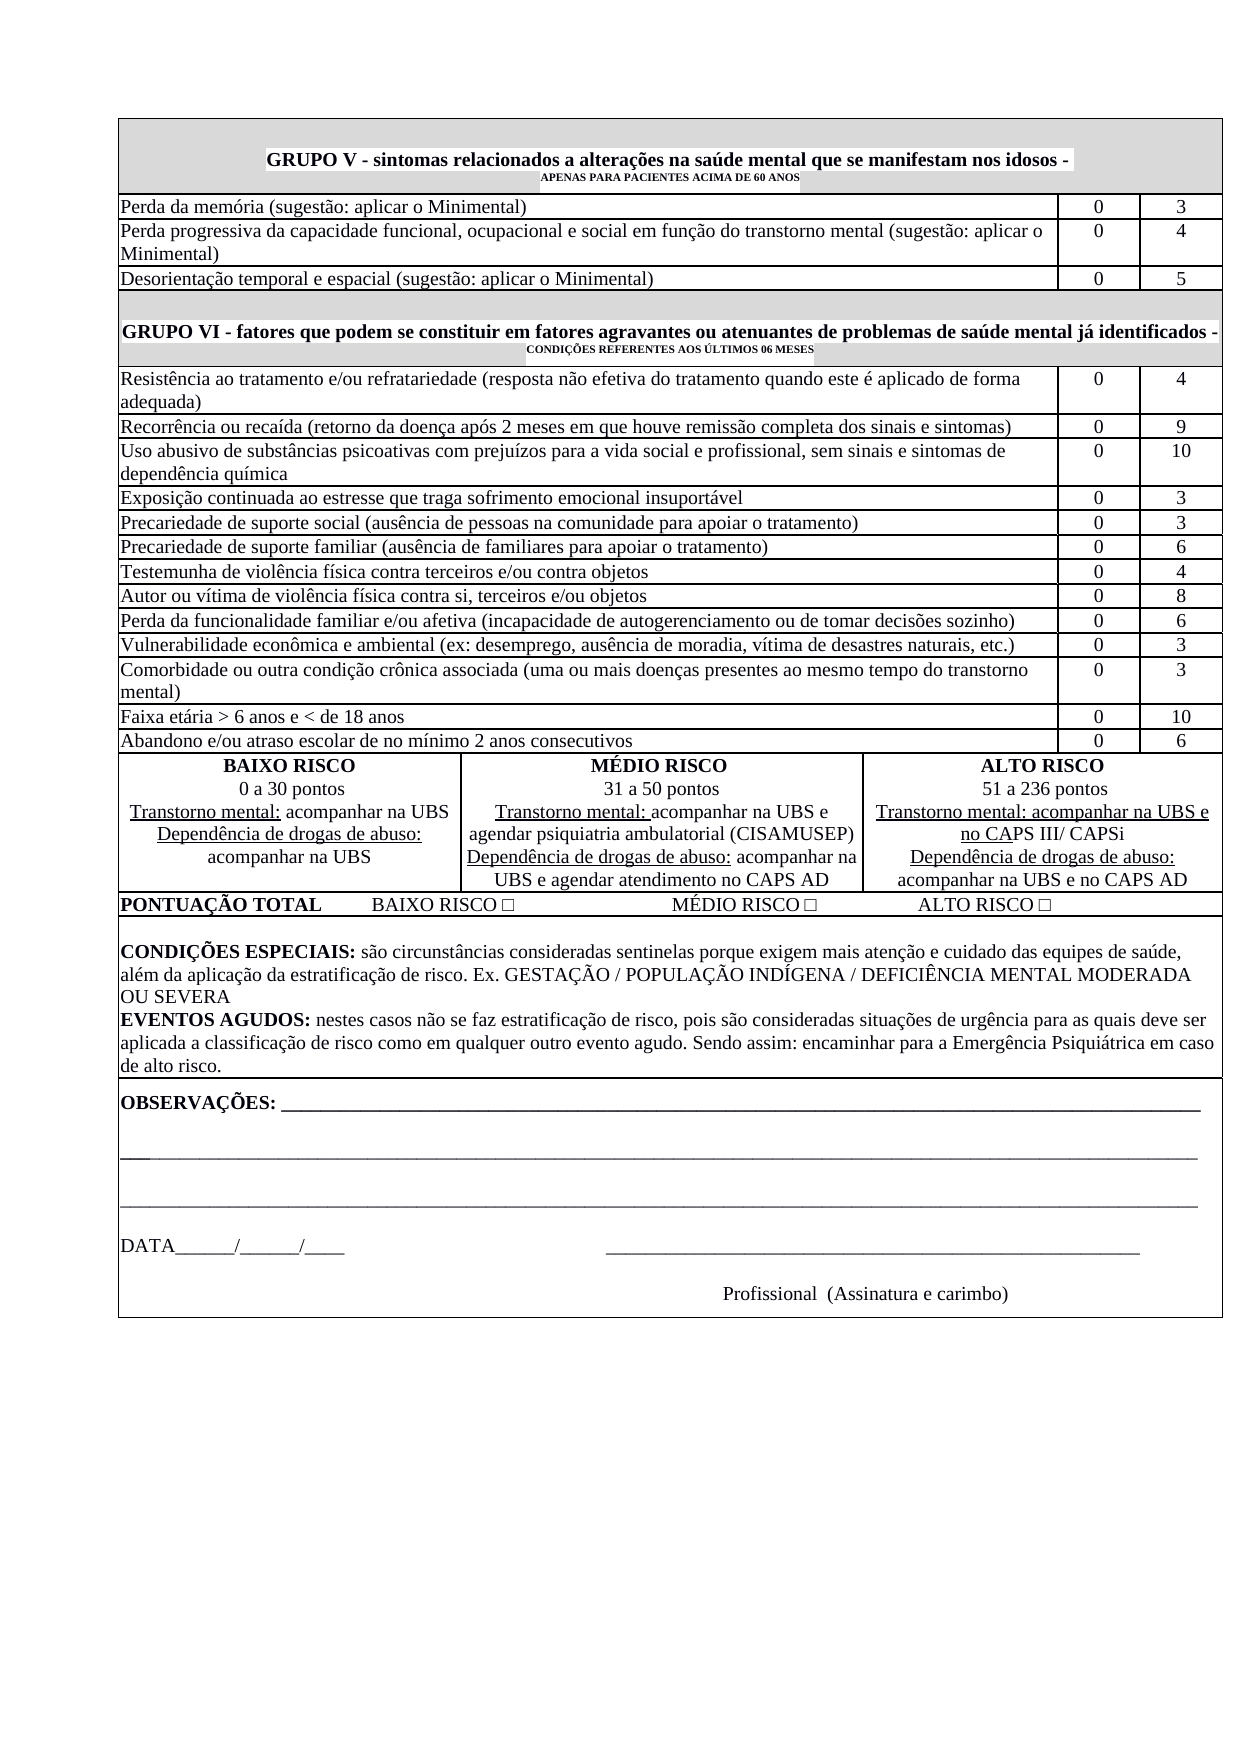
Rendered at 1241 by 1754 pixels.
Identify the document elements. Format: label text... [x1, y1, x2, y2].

table_cell 5 [1141, 267, 1222, 289]
table_cell 0 [1059, 634, 1139, 656]
table_cell 0 [1059, 267, 1139, 289]
table_cell 8 [1141, 585, 1222, 607]
table_cell Precariedade de suporte social (ausência de pessoas na comunidade para apoiar o tratamento) [119, 511, 1057, 534]
table_cell 0 [1059, 439, 1139, 485]
table_cell 0 [1059, 415, 1139, 437]
table_cell 6 [1141, 730, 1222, 752]
table_cell 3 [1141, 658, 1222, 703]
table_cell 0 [1059, 658, 1139, 703]
table_cell 6 [1141, 609, 1222, 632]
table_cell 4 [1141, 220, 1222, 265]
table_cell 0 [1059, 705, 1139, 728]
table_cell ALTO RISCO 51 a 236 pontos Transtorno mental: acompanhar na UBS e no CAPS III/ CAPSi Dependência de drogas de abuso: acompanhar na UBS e no CAPS AD [864, 754, 1222, 891]
table_cell 0 [1059, 560, 1139, 583]
table_cell 3 [1141, 195, 1222, 218]
table_cell Desorientação temporal e espacial (sugestão: aplicar o Minimental) [119, 267, 1057, 289]
table_cell Vulnerabilidade econômica e ambiental (ex: desemprego, ausência de moradia, vítima de desastres naturais, etc.) [119, 634, 1057, 656]
table_cell 0 [1059, 730, 1139, 752]
table_cell Uso abusivo de substâncias psicoativas com prejuízos para a vida social e profissional, sem sinais e sintomas de dependência química [119, 439, 1057, 485]
table_cell Perda da memória (sugestão: aplicar o Minimental) [119, 195, 1057, 218]
table_cell 10 [1141, 705, 1222, 728]
table_cell 6 [1141, 536, 1222, 558]
table_cell OBSERVAÇÕES: _____________________________________________________________________________________________ _____________________________________________________________________________________________________________ _____________________________________________________________________________________________________________ DATA______/______/____ ______________________________________________________ Profissional (Assinatura e carimbo) [119, 1079, 1222, 1317]
table_cell PONTUAÇÃO TOTAL BAIXO RISCO □ MÉDIO RISCO □ ALTO RISCO □ [119, 893, 1222, 915]
table_cell 3 [1141, 634, 1222, 656]
table_cell 0 [1059, 220, 1139, 265]
table_cell 3 [1141, 511, 1222, 534]
table_cell Precariedade de suporte familiar (ausência de familiares para apoiar o tratamento) [119, 536, 1057, 558]
table_cell 0 [1059, 536, 1139, 558]
table_cell 4 [1141, 560, 1222, 583]
table_cell MÉDIO RISCO 31 a 50 pontos Transtorno mental: acompanhar na UBS e agendar psiquiatria ambulatorial (CISAMUSEP) Dependência de drogas de abuso: acompanhar na UBS e agendar atendimento no CAPS AD [462, 754, 862, 891]
table_cell 4 [1141, 367, 1222, 413]
table_cell Perda da funcionalidade familiar e/ou afetiva (incapacidade de autogerenciamento ou de tomar decisões sozinho) [119, 609, 1057, 632]
table_cell 9 [1141, 415, 1222, 437]
table_cell Exposição continuada ao estresse que traga sofrimento emocional insuportável [119, 487, 1057, 509]
table_cell 0 [1059, 195, 1139, 218]
table_cell 0 [1059, 487, 1139, 509]
table_cell CONDIÇÕES ESPECIAIS: são circunstâncias consideradas sentinelas porque exigem mais atenção e cuidado das equipes de saúde, além da aplicação da estratificação de risco. Ex. GESTAÇÃO / POPULAÇÃO INDÍGENA / DEFICIÊNCIA MENTAL MODERADA OU SEVERA EVENTOS AGUDOS: nestes casos não se faz estratificação de risco, pois são consideradas situações de urgência para as quais deve ser aplicada a classificação de risco como em qualquer outro evento agudo. Sendo assim: encaminhar para a Emergência Psiquiátrica em caso de alto risco. [119, 917, 1222, 1077]
table_cell 0 [1059, 367, 1139, 413]
table_cell Faixa etária > 6 anos e < de 18 anos [119, 705, 1057, 728]
table_cell Comorbidade ou outra condição crônica associada (uma ou mais doenças presentes ao mesmo tempo do transtorno mental) [119, 658, 1057, 703]
table_cell 0 [1059, 609, 1139, 632]
table_cell Recorrência ou recaída (retorno da doença após 2 meses em que houve remissão completa dos sinais e sintomas) [119, 415, 1057, 437]
table_cell Testemunha de violência física contra terceiros e/ou contra objetos [119, 560, 1057, 583]
table_cell Perda progressiva da capacidade funcional, ocupacional e social em função do transtorno mental (sugestão: aplicar o Minimental) [119, 220, 1057, 265]
table_cell 3 [1141, 487, 1222, 509]
table_cell GRUPO V - sintomas relacionados a alterações na saúde mental que se manifestam nos idosos - APENAS PARA PACIENTES ACIMA DE 60 ANOS [119, 119, 1222, 193]
table_cell BAIXO RISCO 0 a 30 pontos Transtorno mental: acompanhar na UBS Dependência de drogas de abuso: acompanhar na UBS [119, 754, 460, 891]
table_cell 10 [1141, 439, 1222, 485]
table_cell 0 [1059, 511, 1139, 534]
table_cell Abandono e/ou atraso escolar de no mínimo 2 anos consecutivos [119, 730, 1057, 752]
table_cell GRUPO VI - fatores que podem se constituir em fatores agravantes ou atenuantes de problemas de saúde mental já identificados - CONDIÇÕES REFERENTES AOS ÚLTIMOS 06 MESES [119, 291, 1222, 366]
table_cell Resistência ao tratamento e/ou refratariedade (resposta não efetiva do tratamento quando este é aplicado de forma adequada) [119, 367, 1057, 413]
table_cell 0 [1059, 585, 1139, 607]
table_cell Autor ou vítima de violência física contra si, terceiros e/ou objetos [119, 585, 1057, 607]
